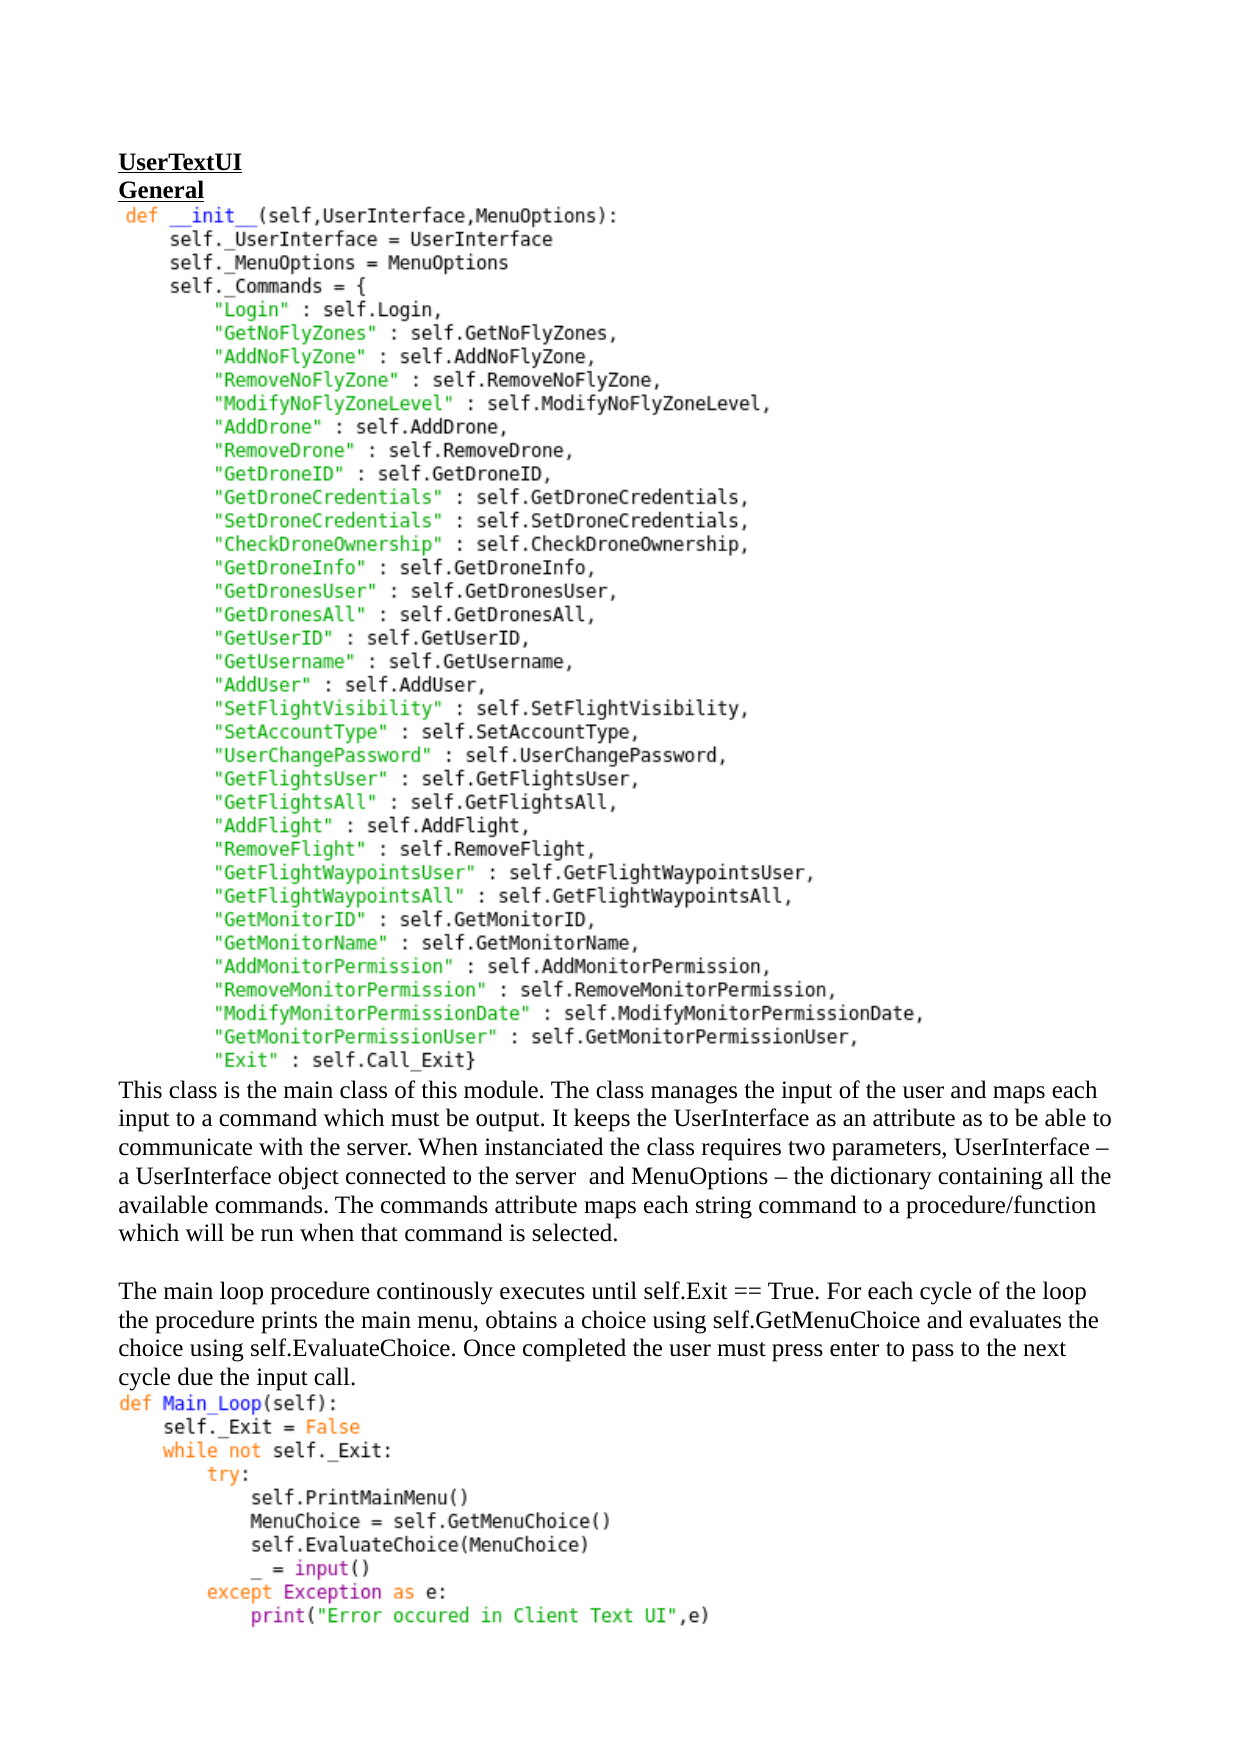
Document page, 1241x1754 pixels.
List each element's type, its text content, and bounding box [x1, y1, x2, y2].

picture [118, 204, 954, 1075]
text This class is the main class of this module. The class manages the input of the user and maps each input to a command which must be output. It keeps the UserInterface as an attribute as to be able to communicate with the server. When instanciated the class requires two parameters, UserInterface – a UserInterface object connected to the server and MenuOptions – the dictionary containing all the available commands. The commands attribute maps each string command to a procedure/function which will be run when that command is selected. [118, 204, 1122, 1247]
text UserTextUI [118, 147, 1122, 176]
text The main loop procedure continously executes until self.Exit == True. For each cycle of the loop the procedure prints the main menu, obtains a choice using self.GetMenuChoice and evaluates the choice using self.EvaluateChoice. Once completed the user must press enter to pass to the next cycle due the input call. [118, 1276, 1122, 1391]
picture [118, 1391, 720, 1632]
text General [118, 176, 1122, 204]
